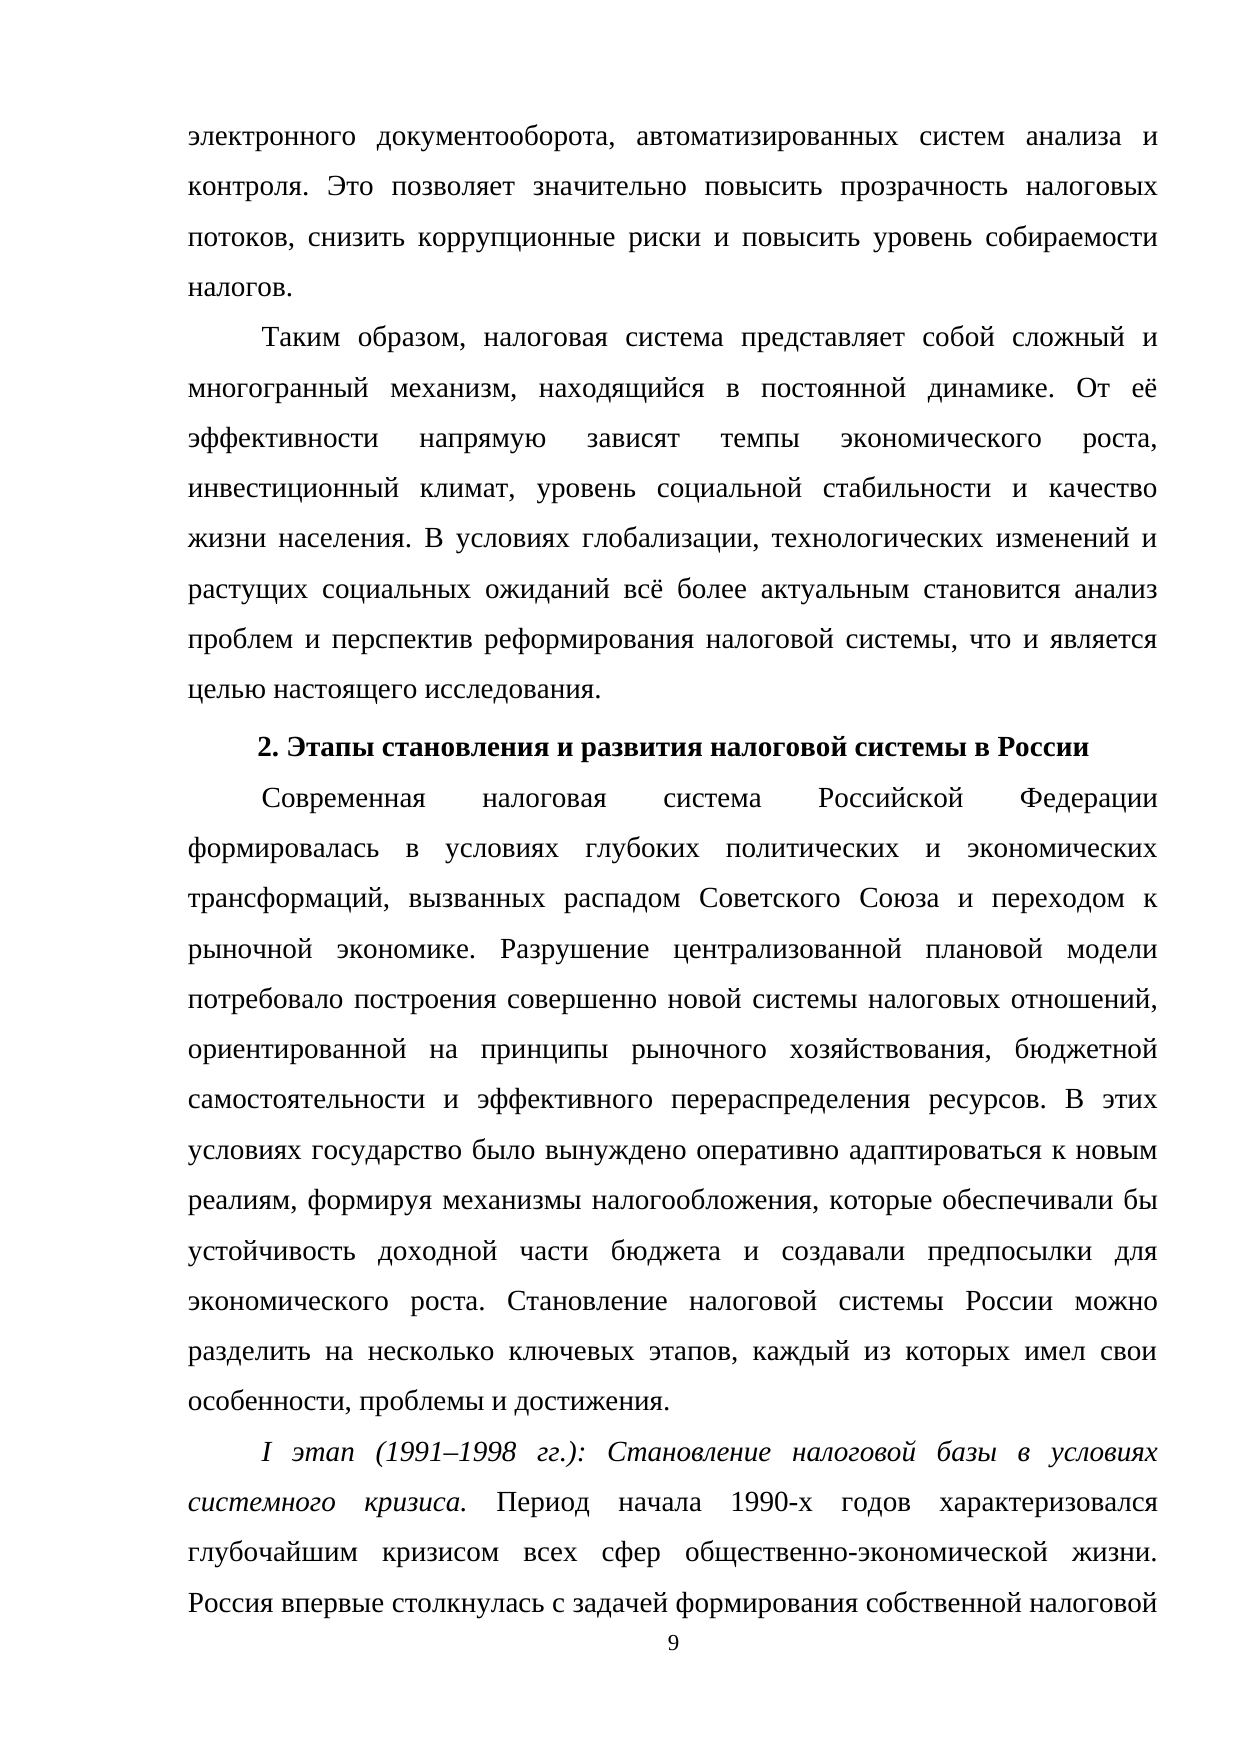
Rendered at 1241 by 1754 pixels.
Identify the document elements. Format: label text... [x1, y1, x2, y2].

text Современная налоговая система Российской Федерации формировалась в условиях глубоких политических и экономических трансформаций, вызванных распадом Советского Союза и переходом к рыночной экономике. Разрушение централизованной плановой модели потребовало построения совершенно новой системы налоговых отношений, ориентированной на принципы рыночного хозяйствования, бюджетной самостоятельности и эффективного перераспределения ресурсов. В этих условиях государство было вынуждено оперативно адаптироваться к новым реалиям, формируя механизмы налогообложения, которые обеспечивали бы устойчивость доходной части бюджета и создавали предпосылки для экономического роста. Становление налоговой системы России можно разделить на несколько ключевых этапов, каждый из которых имел свои особенности, проблемы и достижения. [188, 780, 1158, 1417]
subtitle 2. Этапы становления и развития налоговой системы в России [177, 729, 1169, 763]
text электронного документооборота, автоматизированных систем анализа и контроля. Это позволяет значительно повысить прозрачность налоговых потоков, снизить коррупционные риски и повысить уровень собираемости налогов. [188, 118, 1158, 303]
text Таким образом, налоговая система представляет собой сложный и многогранный механизм, находящийся в постоянной динамике. От её эффективности напрямую зависят темпы экономического роста, инвестиционный климат, уровень социальной стабильности и качество жизни населения. В условиях глобализации, технологических изменений и растущих социальных ожиданий всё более актуальным становится анализ проблем и перспектив реформирования налоговой системы, что и является целью настоящего исследования. [188, 319, 1158, 705]
text I этап (1991–1998 гг.): Становление налоговой базы в условиях системного кризиса. Период начала 1990-х годов характеризовался глубочайшим кризисом всех сфер общественно-экономической жизни. Россия впервые столкнулась с задачей формирования собственной налоговой [188, 1434, 1158, 1618]
